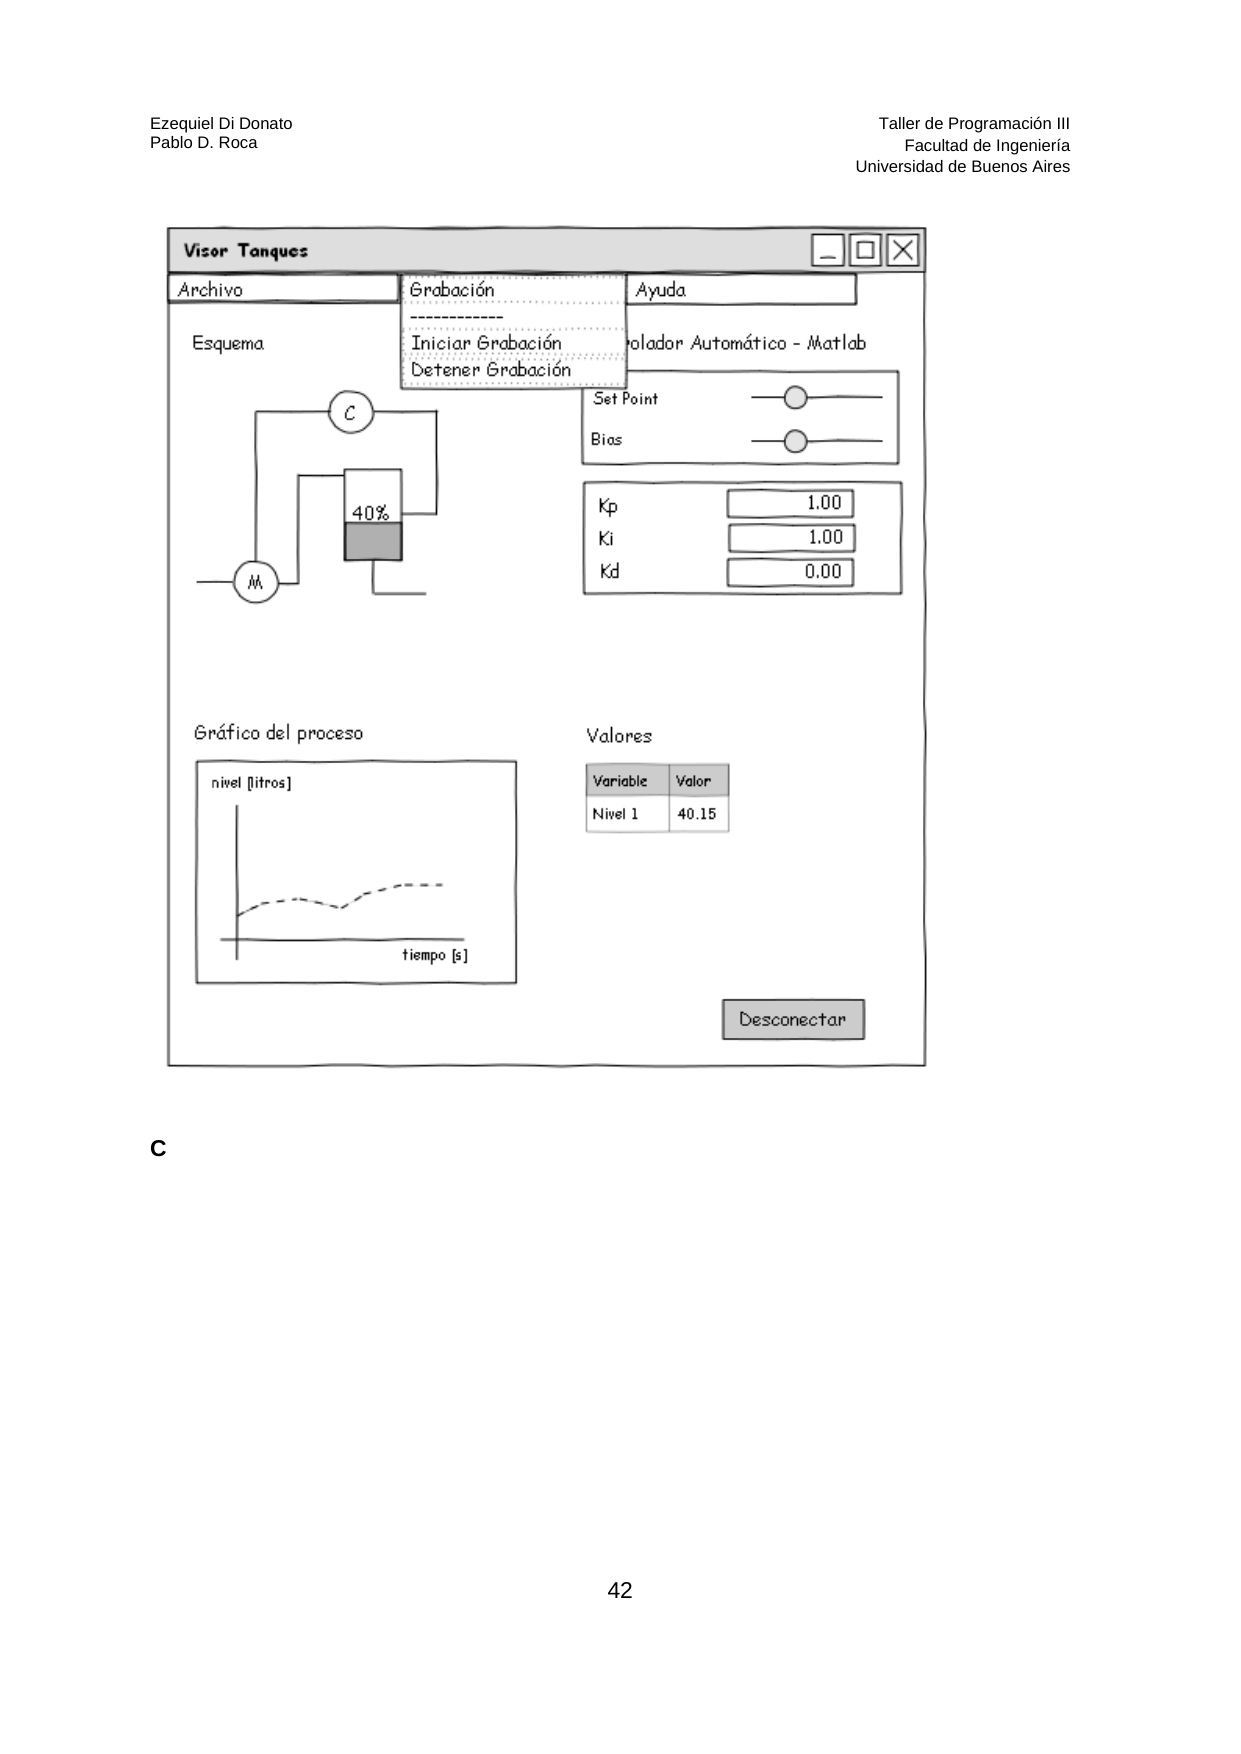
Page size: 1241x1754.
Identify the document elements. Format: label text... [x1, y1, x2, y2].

picture [150, 213, 947, 1073]
text C [150, 1136, 1090, 1161]
